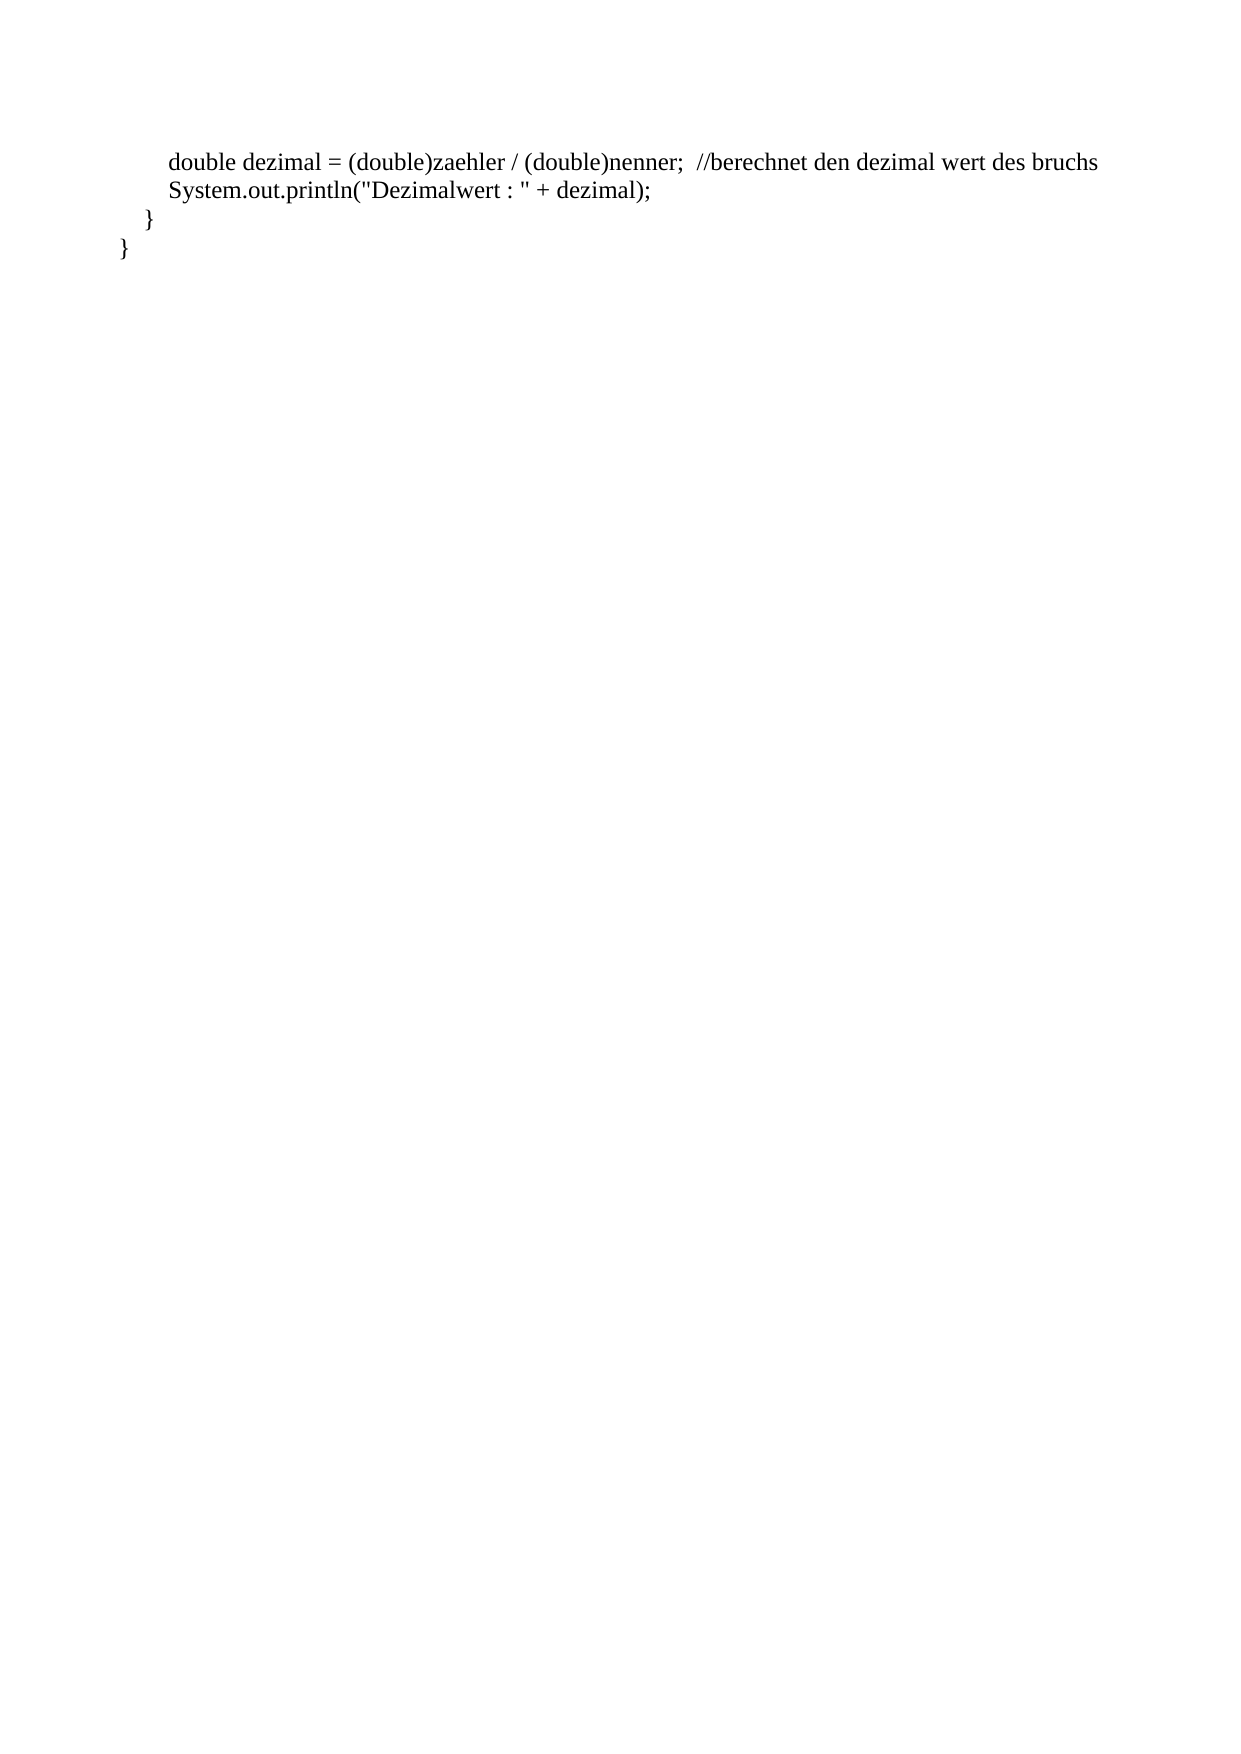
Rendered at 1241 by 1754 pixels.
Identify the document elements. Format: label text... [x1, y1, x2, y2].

text } [118, 233, 1122, 262]
text System.out.println("Dezimalwert : " + dezimal); [118, 176, 1122, 204]
text double dezimal = (double)zaehler / (double)nenner; //berechnet den dezimal wert des bruchs [118, 147, 1122, 176]
text } [118, 204, 1122, 233]
